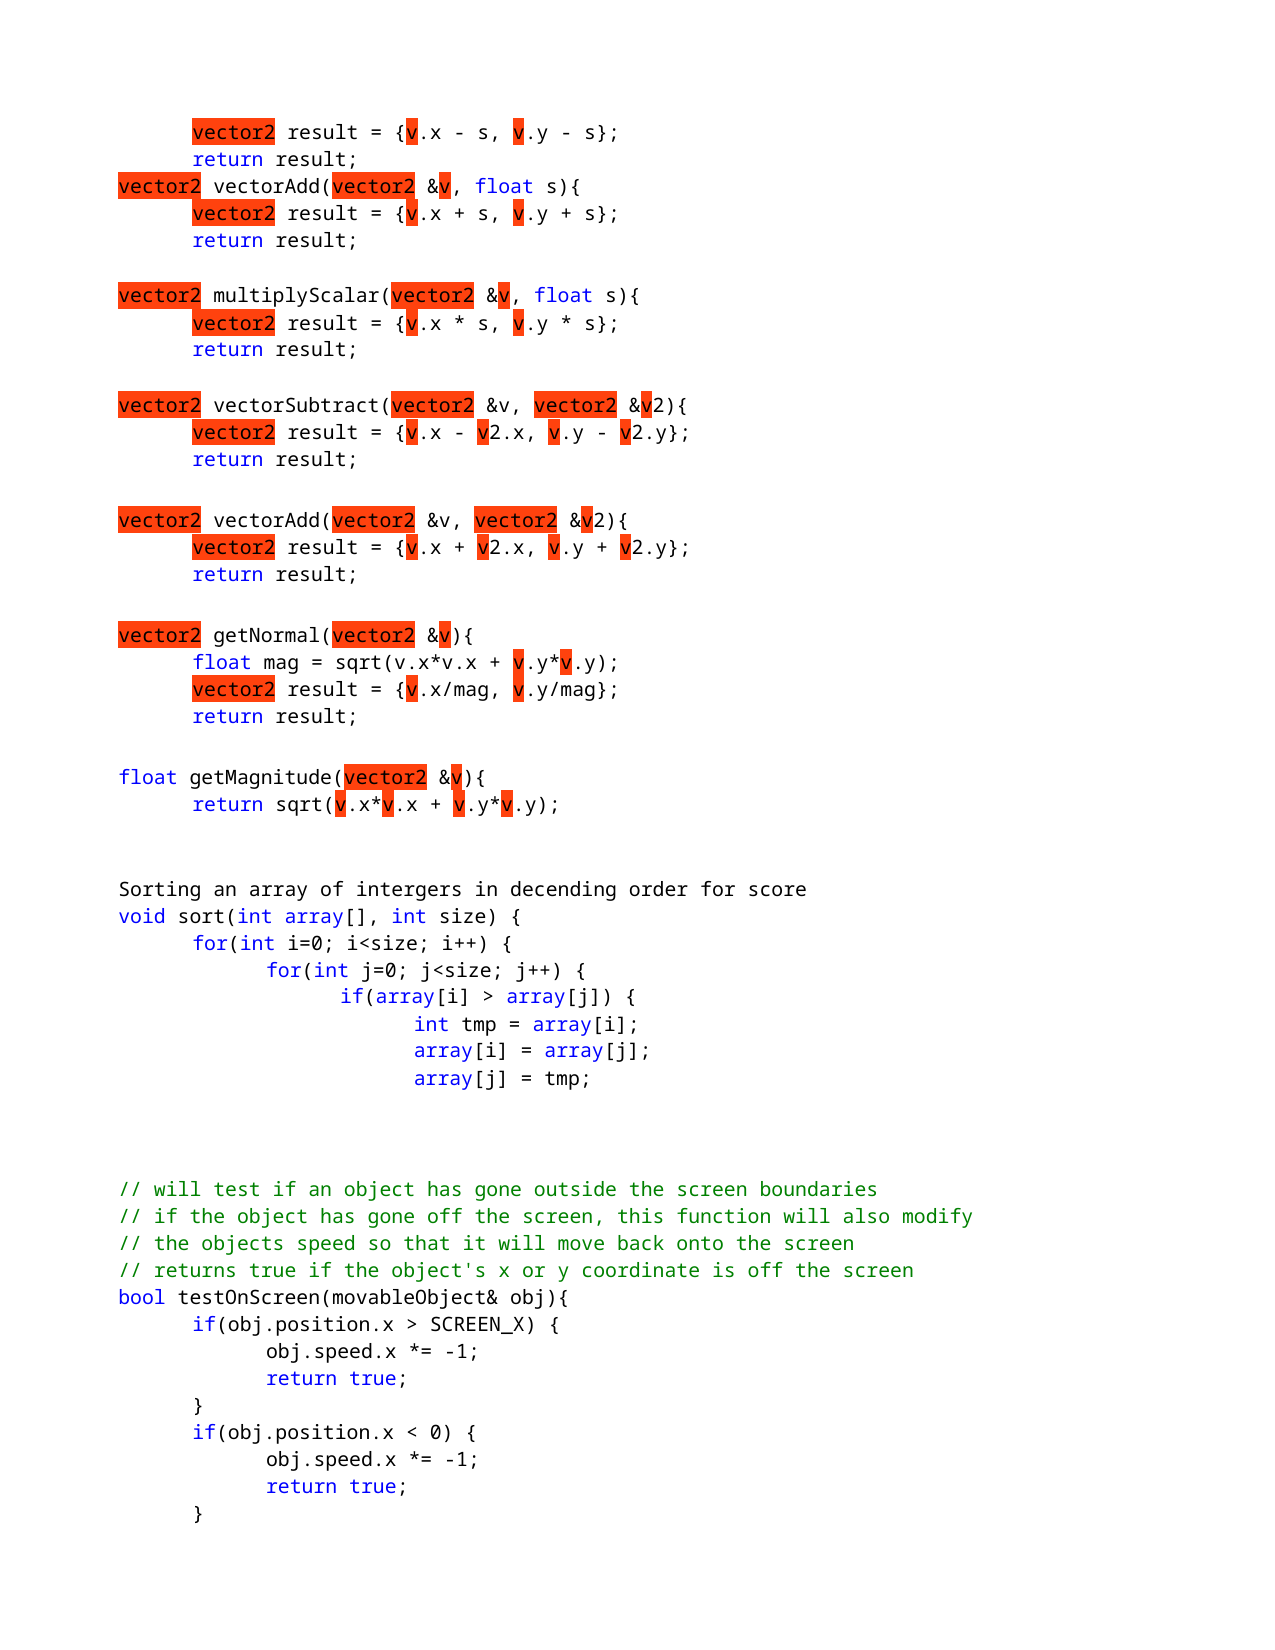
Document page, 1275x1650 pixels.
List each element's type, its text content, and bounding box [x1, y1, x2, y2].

text // if the object has gone off the screen, this function will also modify [118, 1202, 1157, 1229]
text vector2 multiplyScalar(vector2 &v, float s){ [118, 282, 1157, 309]
text vector2 result = {v.x - v2.x, v.y - v2.y}; [118, 418, 1157, 445]
text } [118, 1499, 1157, 1526]
text if(obj.position.x < 0) { [118, 1418, 1157, 1445]
text vector2 result = {v.x + s, v.y + s}; [118, 199, 1157, 226]
text vector2 vectorAdd(vector2 &v, vector2 &v2){ [118, 506, 1157, 533]
text return result; [118, 226, 1157, 253]
text return result; [118, 702, 1157, 729]
text float mag = sqrt(v.x*v.x + v.y*v.y); [118, 648, 1157, 675]
text return sqrt(v.x*v.x + v.y*v.y); [118, 790, 1157, 817]
text vector2 getNormal(vector2 &v){ [118, 621, 1157, 648]
text Sorting an array of intergers in decending order for score [118, 875, 1157, 902]
text array[j] = tmp; [118, 1064, 1157, 1091]
text for(int i=0; i<size; i++) { [118, 929, 1157, 956]
text return result; [118, 445, 1157, 472]
text vector2 vectorSubtract(vector2 &v, vector2 &v2){ [118, 391, 1157, 418]
text array[i] = array[j]; [118, 1037, 1157, 1064]
text // will test if an object has gone outside the screen boundaries [118, 1175, 1157, 1202]
text vector2 result = {v.x + v2.x, v.y + v2.y}; [118, 533, 1157, 560]
text return true; [118, 1364, 1157, 1391]
text vector2 vectorAdd(vector2 &v, float s){ [118, 172, 1157, 199]
text float getMagnitude(vector2 &v){ [118, 763, 1157, 790]
text int tmp = array[i]; [118, 1010, 1157, 1037]
text for(int j=0; j<size; j++) { [118, 956, 1157, 983]
text vector2 result = {v.x/mag, v.y/mag}; [118, 675, 1157, 702]
text obj.speed.x *= -1; [118, 1445, 1157, 1472]
text void sort(int array[], int size) { [118, 902, 1157, 929]
text bool testOnScreen(movableObject& obj){ [118, 1283, 1157, 1310]
text return result; [118, 145, 1157, 172]
text return result; [118, 336, 1157, 363]
text return result; [118, 560, 1157, 587]
text vector2 result = {v.x * s, v.y * s}; [118, 309, 1157, 336]
text vector2 result = {v.x - s, v.y - s}; [118, 118, 1157, 145]
text if(obj.position.x > SCREEN_X) { [118, 1310, 1157, 1337]
text // the objects speed so that it will move back onto the screen [118, 1229, 1157, 1256]
text return true; [118, 1472, 1157, 1499]
text obj.speed.x *= -1; [118, 1337, 1157, 1364]
text if(array[i] > array[j]) { [118, 983, 1157, 1010]
text // returns true if the object's x or y coordinate is off the screen [118, 1256, 1157, 1283]
text } [118, 1391, 1157, 1418]
